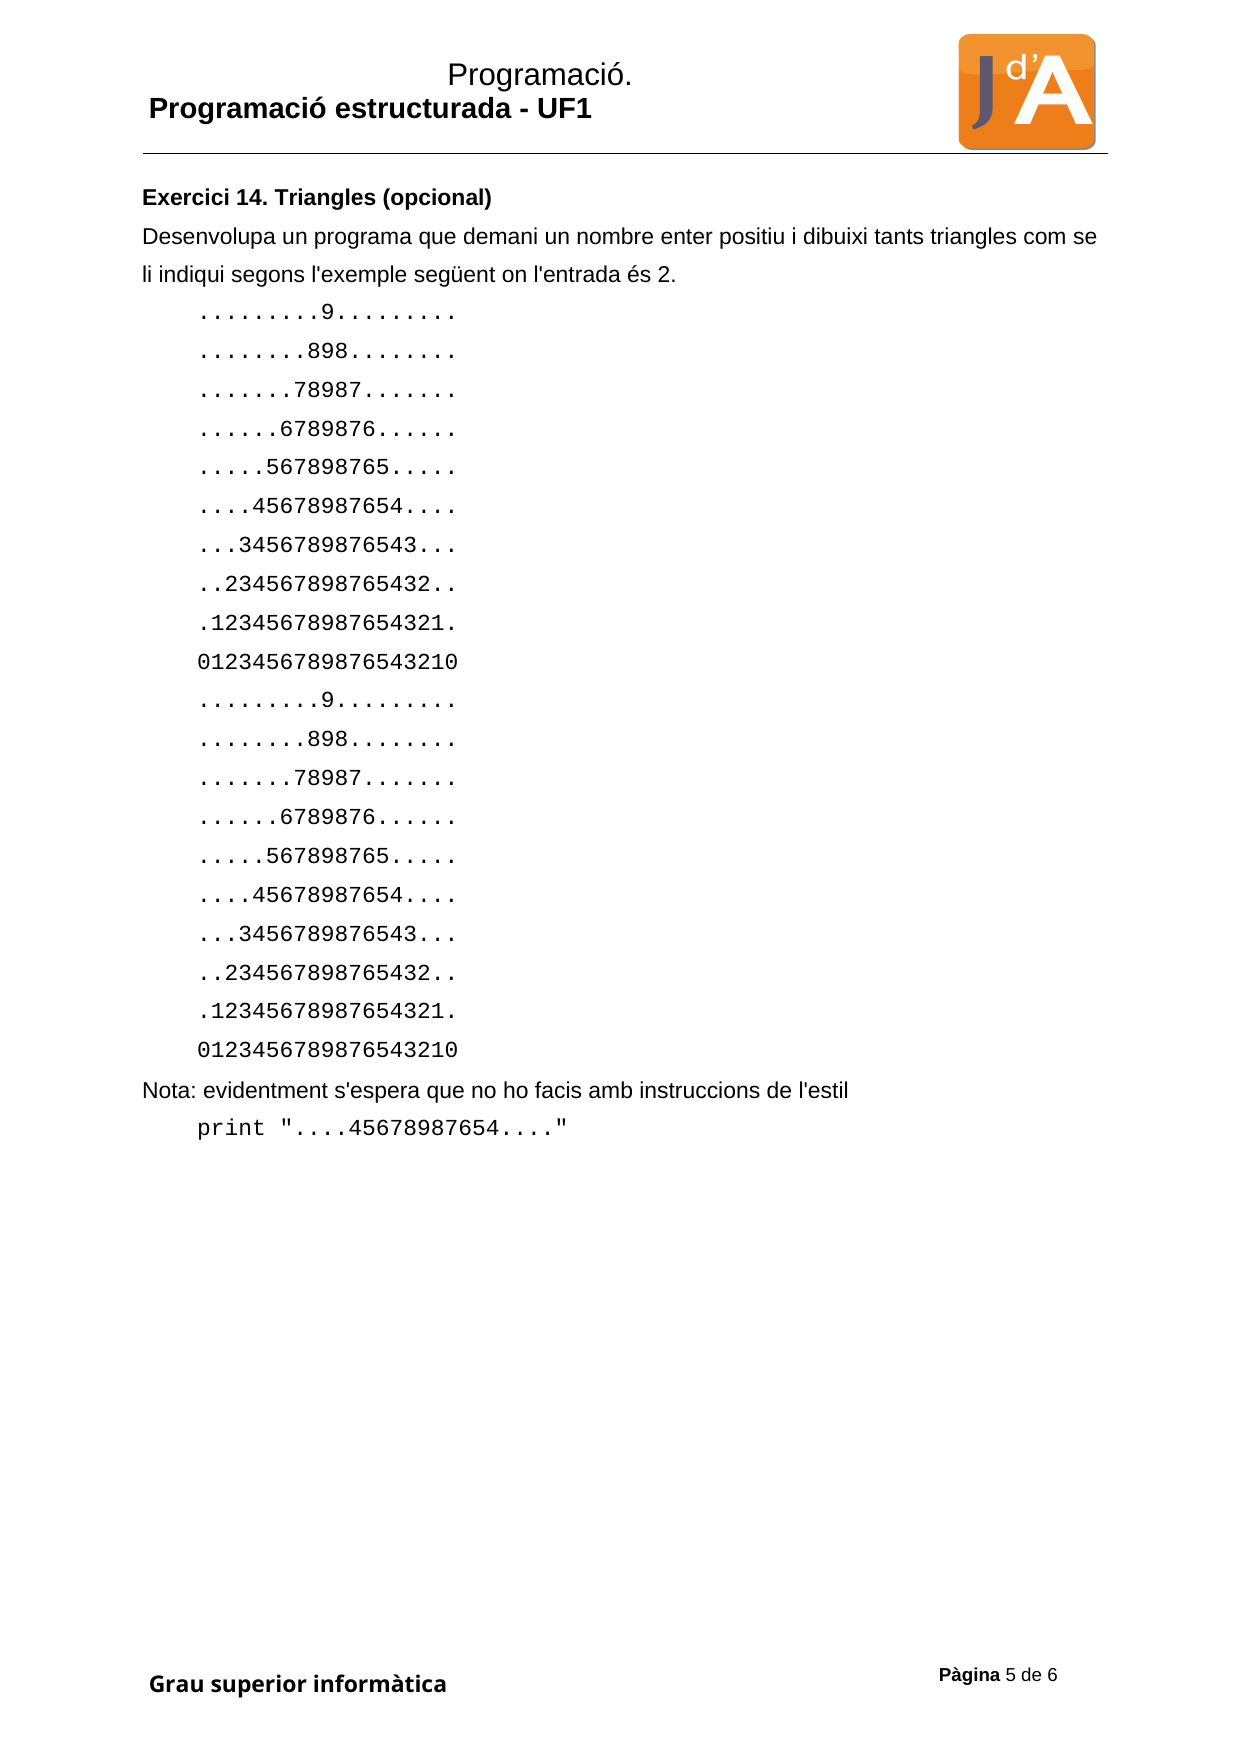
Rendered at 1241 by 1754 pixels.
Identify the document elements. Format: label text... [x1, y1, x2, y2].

text Nota: evidentment s'espera que no ho facis amb instruccions de l'estil [142, 1077, 1107, 1103]
text .....567898765..... [142, 456, 1107, 482]
text .........9......... [142, 689, 1107, 715]
text Exercici 14. Triangles (opcional) [142, 185, 1107, 211]
text .....567898765..... [142, 844, 1107, 870]
text ...3456789876543... [142, 533, 1107, 559]
text ...3456789876543... [142, 922, 1107, 948]
text 0123456789876543210 [142, 1038, 1107, 1064]
text ....45678987654.... [142, 883, 1107, 909]
text .12345678987654321. [142, 611, 1107, 637]
text .......78987....... [142, 378, 1107, 404]
text ........898........ [142, 728, 1107, 754]
text ......6789876...... [142, 805, 1107, 831]
text .........9......... [142, 300, 1107, 326]
text print "....45678987654...." [142, 1116, 1107, 1142]
text ........898........ [142, 339, 1107, 365]
picture [958, 34, 1096, 150]
text ....45678987654.... [142, 494, 1107, 521]
text ..234567898765432.. [142, 572, 1107, 598]
text ......6789876...... [142, 417, 1107, 443]
text ..234567898765432.. [142, 961, 1107, 987]
text 0123456789876543210 [142, 650, 1107, 676]
text .......78987....... [142, 767, 1107, 792]
text .12345678987654321. [142, 1000, 1107, 1026]
text Desenvolupa un programa que demani un nombre enter positiu i dibuixi tants triangles com se li indiqui segons l'exemple següent on l'entrada és 2. [142, 223, 1107, 287]
